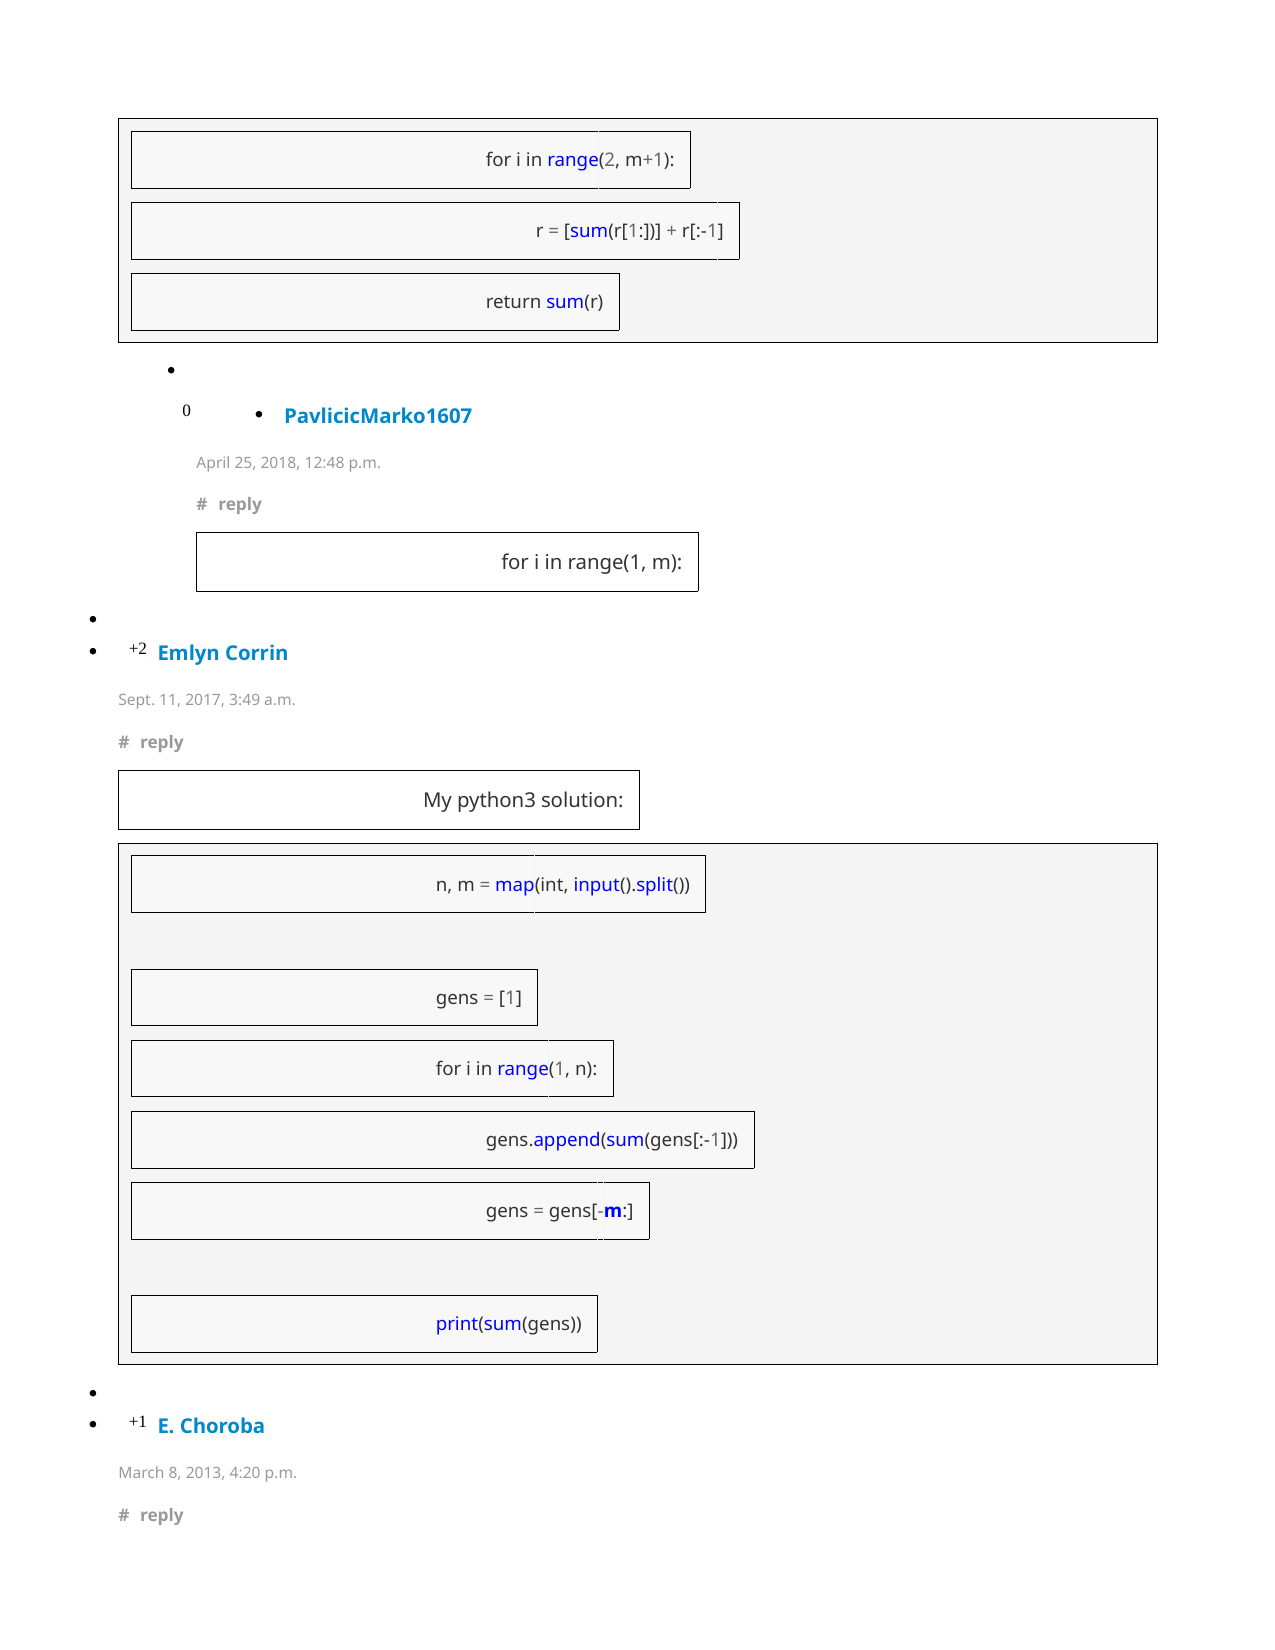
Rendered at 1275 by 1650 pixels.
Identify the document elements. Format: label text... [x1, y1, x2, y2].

list for i in range(2, m+1): [119, 119, 1157, 188]
list +2 [118, 638, 157, 658]
list 0 [167, 401, 206, 421]
list r = [sum(r[1:])] + r[:-1] [119, 189, 1157, 259]
list [167, 532, 196, 591]
list gens = [1] [119, 956, 1157, 1026]
list Emlyn Corrin [118, 638, 1157, 666]
list [640, 769, 1157, 829]
list # reply [118, 726, 1157, 754]
list n, m = map(int, input().split()) [119, 844, 1157, 912]
list print(sum(gens)) [119, 1282, 1157, 1364]
list return sum(r) [119, 260, 1157, 342]
list PavlicicMarko1607 [167, 401, 1157, 429]
list # reply [167, 488, 1157, 516]
list My python3 solution: [119, 771, 639, 829]
list Sept. 11, 2017, 3:49 a.m. [118, 682, 1157, 710]
list # reply [118, 1499, 1157, 1527]
list E. Choroba [118, 1412, 1157, 1440]
list gens.append(sum(gens[:-1])) [119, 1098, 1157, 1168]
list for i in range(1, n): [119, 1027, 1157, 1097]
list for i in range(1, m): [197, 533, 698, 591]
list +1 [118, 1412, 157, 1431]
list April 25, 2018, 12:48 p.m. [167, 444, 1157, 473]
list [699, 532, 1157, 591]
list March 8, 2013, 4:20 p.m. [118, 1455, 1157, 1483]
list gens = gens[-m:] [119, 1169, 1157, 1239]
